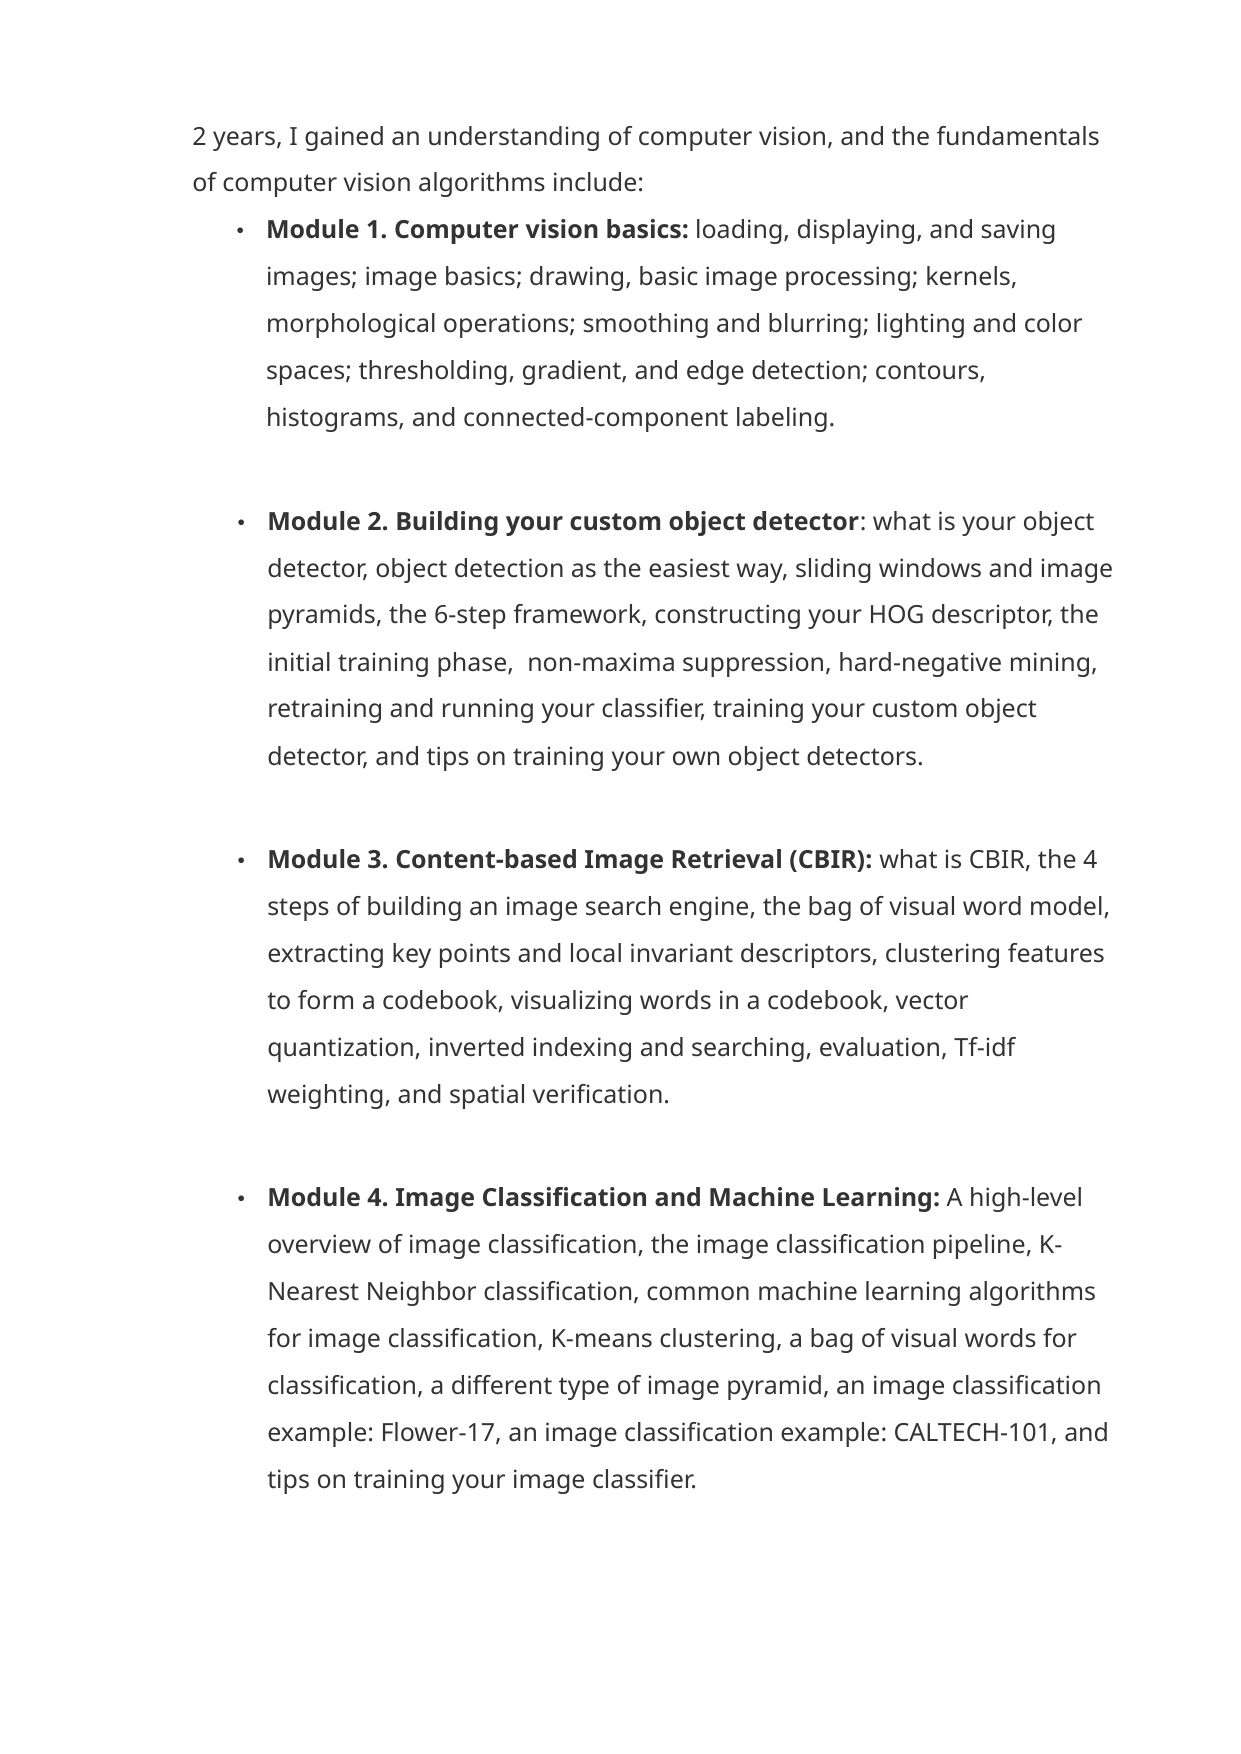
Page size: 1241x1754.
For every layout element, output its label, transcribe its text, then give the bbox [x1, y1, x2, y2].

list Module 2. Building your custom object detector: what is your object detector, object detection as the easiest way, sliding windows and image pyramids, the 6-step framework, constructing your HOG descriptor, the initial training phase, non-maxima suppression, hard-negative mining, retraining and running your classifier, training your custom object detector, and tips on training your own object detectors. [237, 503, 1122, 772]
list 2 years, I gained an understanding of computer vision, and the fundamentals of computer vision algorithms include: [162, 118, 1122, 199]
list Module 1. Computer vision basics: loading, displaying, and saving images; image basics; drawing, basic image processing; kernels, morphological operations; smoothing and blurring; lighting and color spaces; thresholding, gradient, and edge detection; contours, histograms, and connected-component labeling. [236, 212, 1122, 434]
list Module 3. Content-based Image Retrieval (CBIR): what is CBIR, the 4 steps of building an image search engine, the bag of visual word model, extracting key points and local invariant descriptors, clustering features to form a codebook, visualizing words in a codebook, vector quantization, inverted indexing and searching, evaluation, Tf-idf weighting, and spatial verification. [237, 841, 1122, 1110]
list Module 4. Image Classification and Machine Learning: A high-level overview of image classification, the image classification pipeline, K-Nearest Neighbor classification, common machine learning algorithms for image classification, K-means clustering, a bag of visual words for classification, a different type of image pyramid, an image classification example: Flower-17, an image classification example: CALTECH-101, and tips on training your image classifier. [237, 1179, 1122, 1495]
